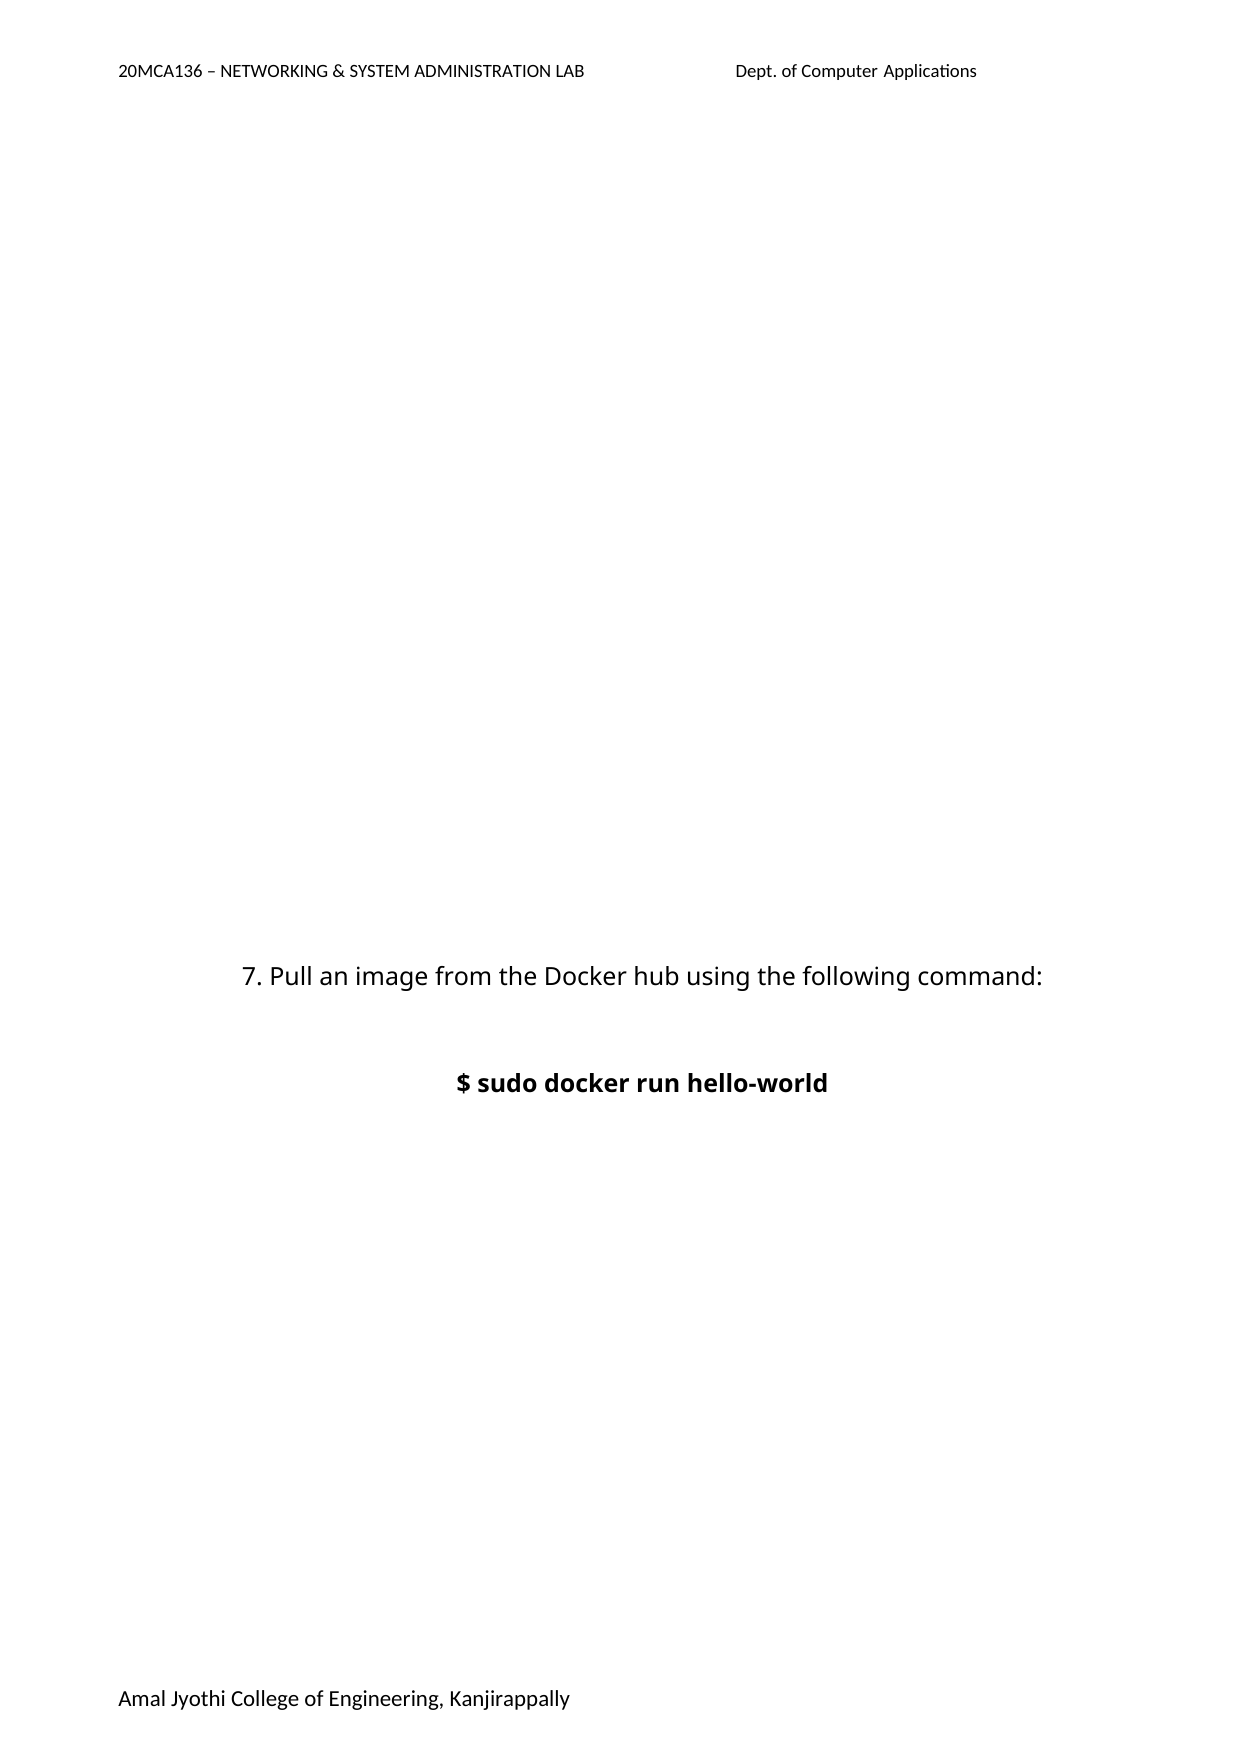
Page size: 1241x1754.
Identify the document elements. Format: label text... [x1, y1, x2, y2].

text 7. Pull an image from the Docker hub using the following command: [118, 958, 1167, 992]
text $ sudo docker run hello-world [118, 1065, 1167, 1099]
